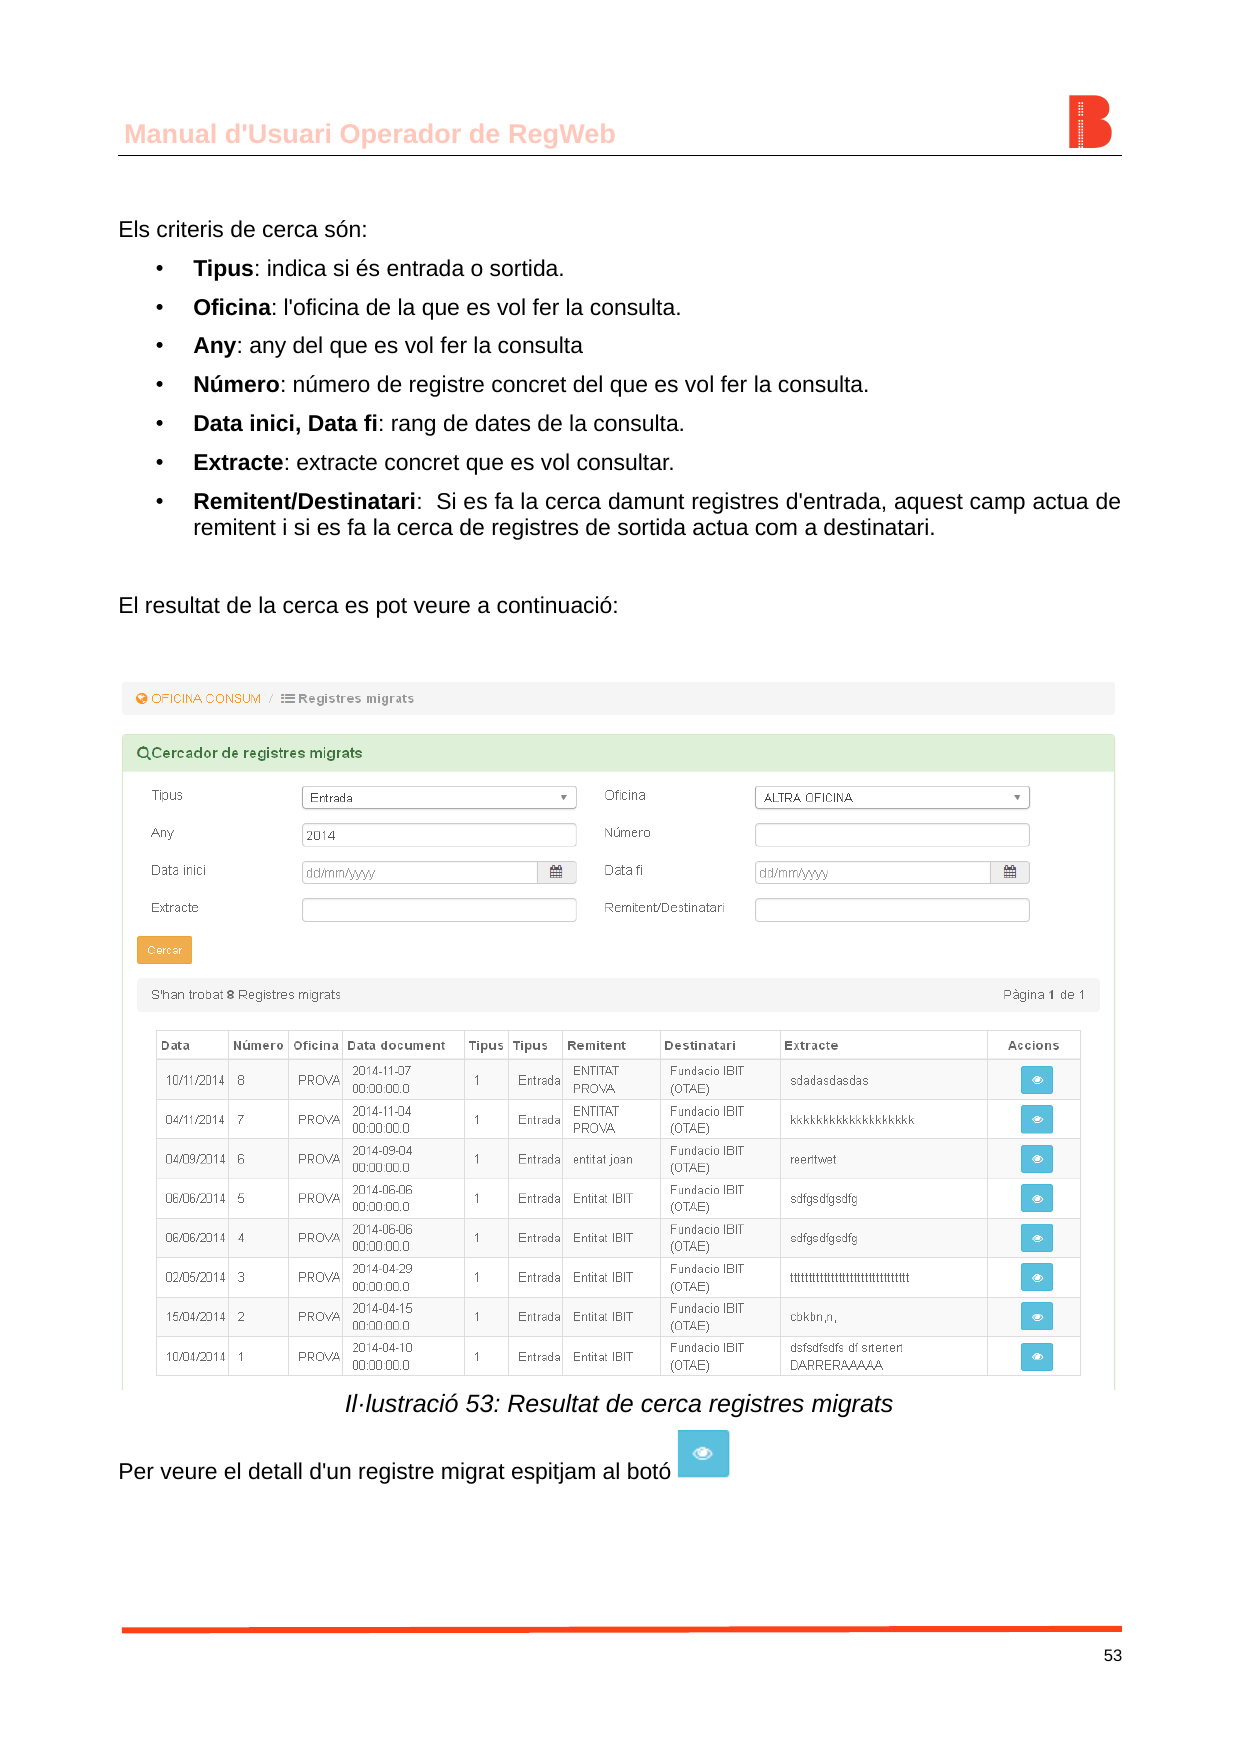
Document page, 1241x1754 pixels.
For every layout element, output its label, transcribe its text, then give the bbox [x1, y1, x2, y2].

text Els criteris de cerca són: [118, 216, 1122, 242]
list Extracte: extracte concret que es vol consultar. [156, 449, 1122, 475]
list Any: any del que es vol fer la consulta [156, 332, 1122, 359]
picture [677, 1430, 730, 1479]
list Data inici, Data fi: rang de dates de la consulta. [156, 410, 1122, 436]
text Il·lustració 53: Resultat de cerca registres migrats [118, 1390, 1122, 1418]
text Per veure el detall d'un registre migrat espitjam al botó [118, 1431, 1122, 1484]
list Remitent/Destinatari: Si es fa la cerca damunt registres d'entrada, aquest camp actua de remitent i si es fa la cerca de registres de sortida actua com a destinatari. [156, 488, 1122, 540]
picture [1063, 94, 1117, 150]
picture [118, 682, 1123, 1390]
list Número: número de registre concret del que es vol fer la consulta. [156, 371, 1122, 397]
text El resultat de la cerca es pot veure a continuació: [118, 592, 1122, 618]
list Oficina: l'oficina de la que es vol fer la consulta. [156, 293, 1122, 320]
list Tipus: indica si és entrada o sortida. [156, 254, 1122, 281]
